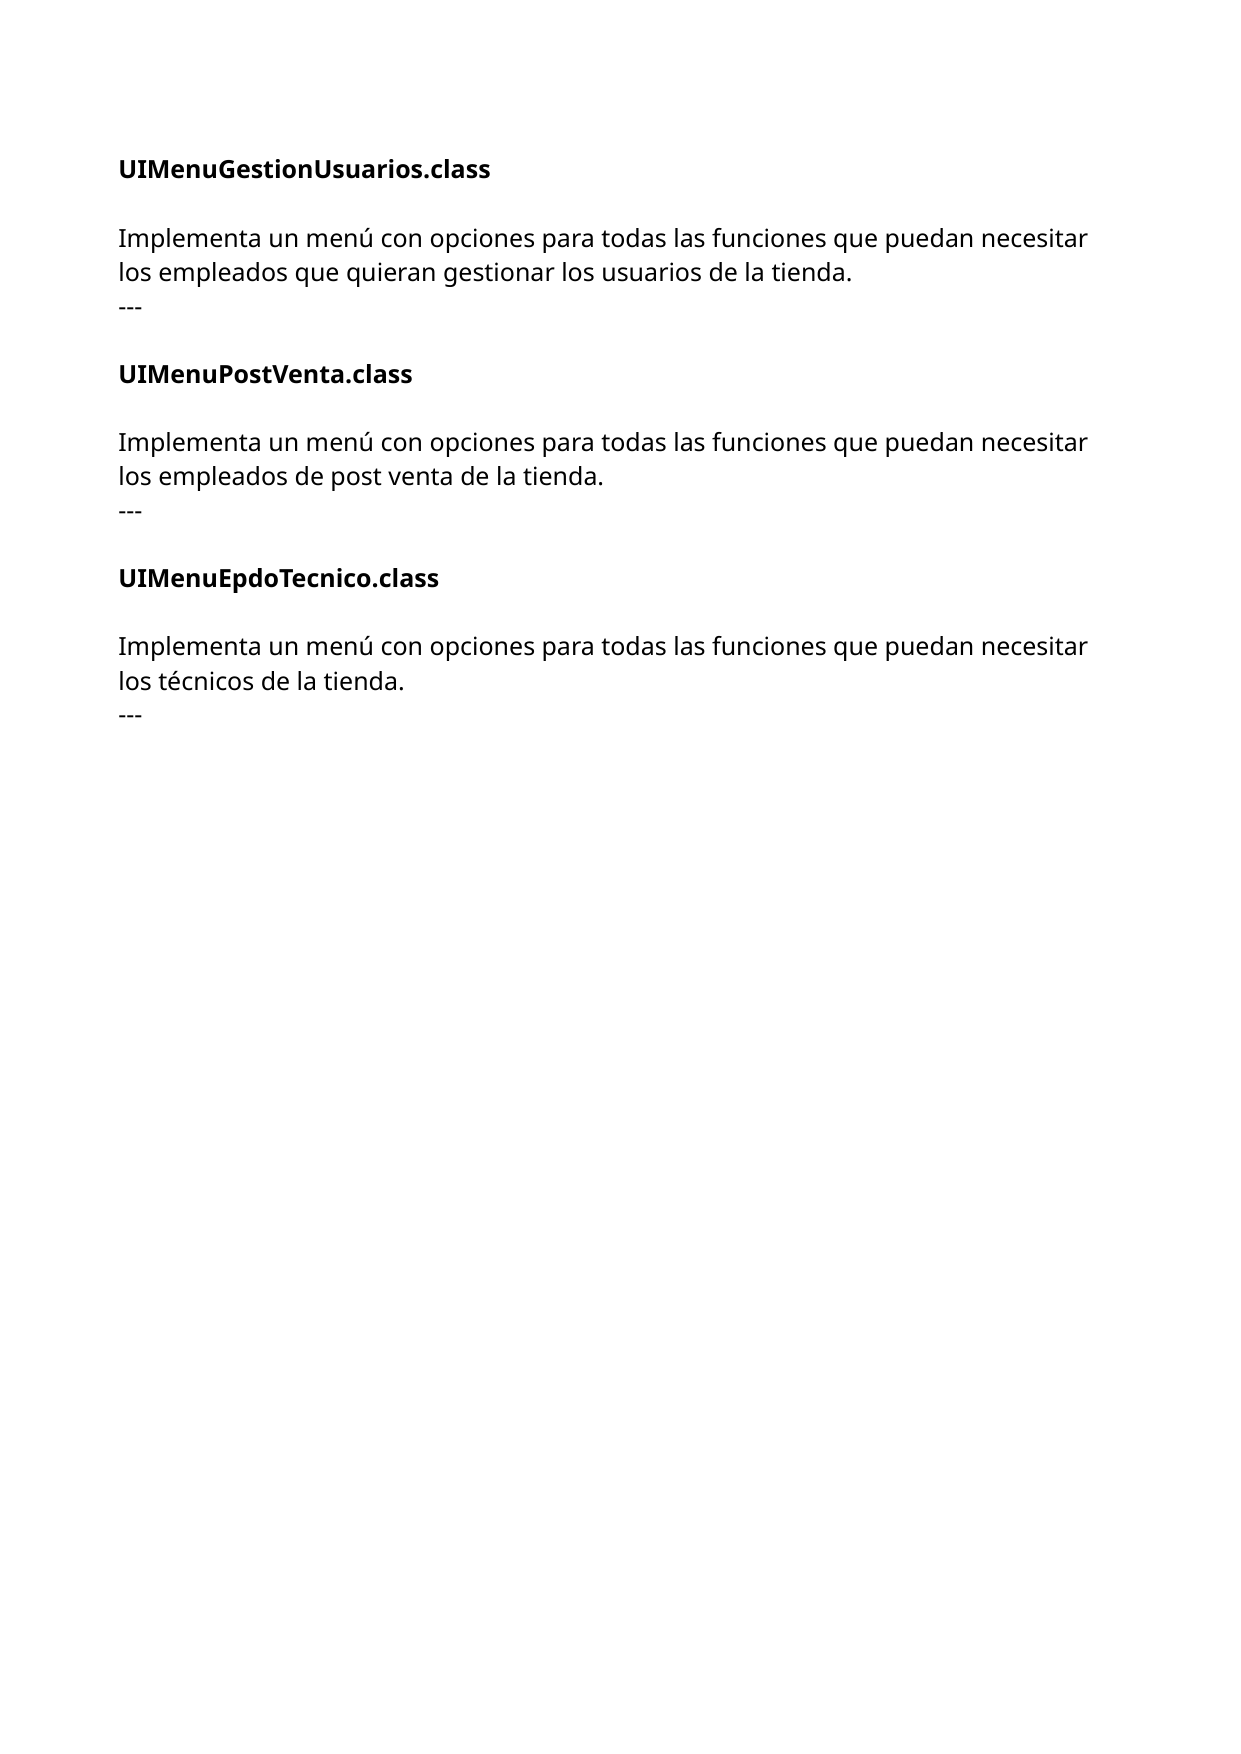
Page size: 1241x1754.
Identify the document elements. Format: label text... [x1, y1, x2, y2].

text UIMenuGestionUsuarios.class [118, 152, 1122, 186]
text UIMenuPostVenta.class [118, 357, 1122, 391]
text UIMenuEpdoTecnico.class [118, 561, 1122, 595]
text --- [118, 697, 1122, 731]
text Implementa un menú con opciones para todas las funciones que puedan necesitar los empleados que quieran gestionar los usuarios de la tienda. [118, 220, 1122, 288]
text Implementa un menú con opciones para todas las funciones que puedan necesitar los técnicos de la tienda. [118, 629, 1122, 697]
text --- [118, 493, 1122, 527]
text Implementa un menú con opciones para todas las funciones que puedan necesitar los empleados de post venta de la tienda. [118, 425, 1122, 493]
text --- [118, 288, 1122, 322]
